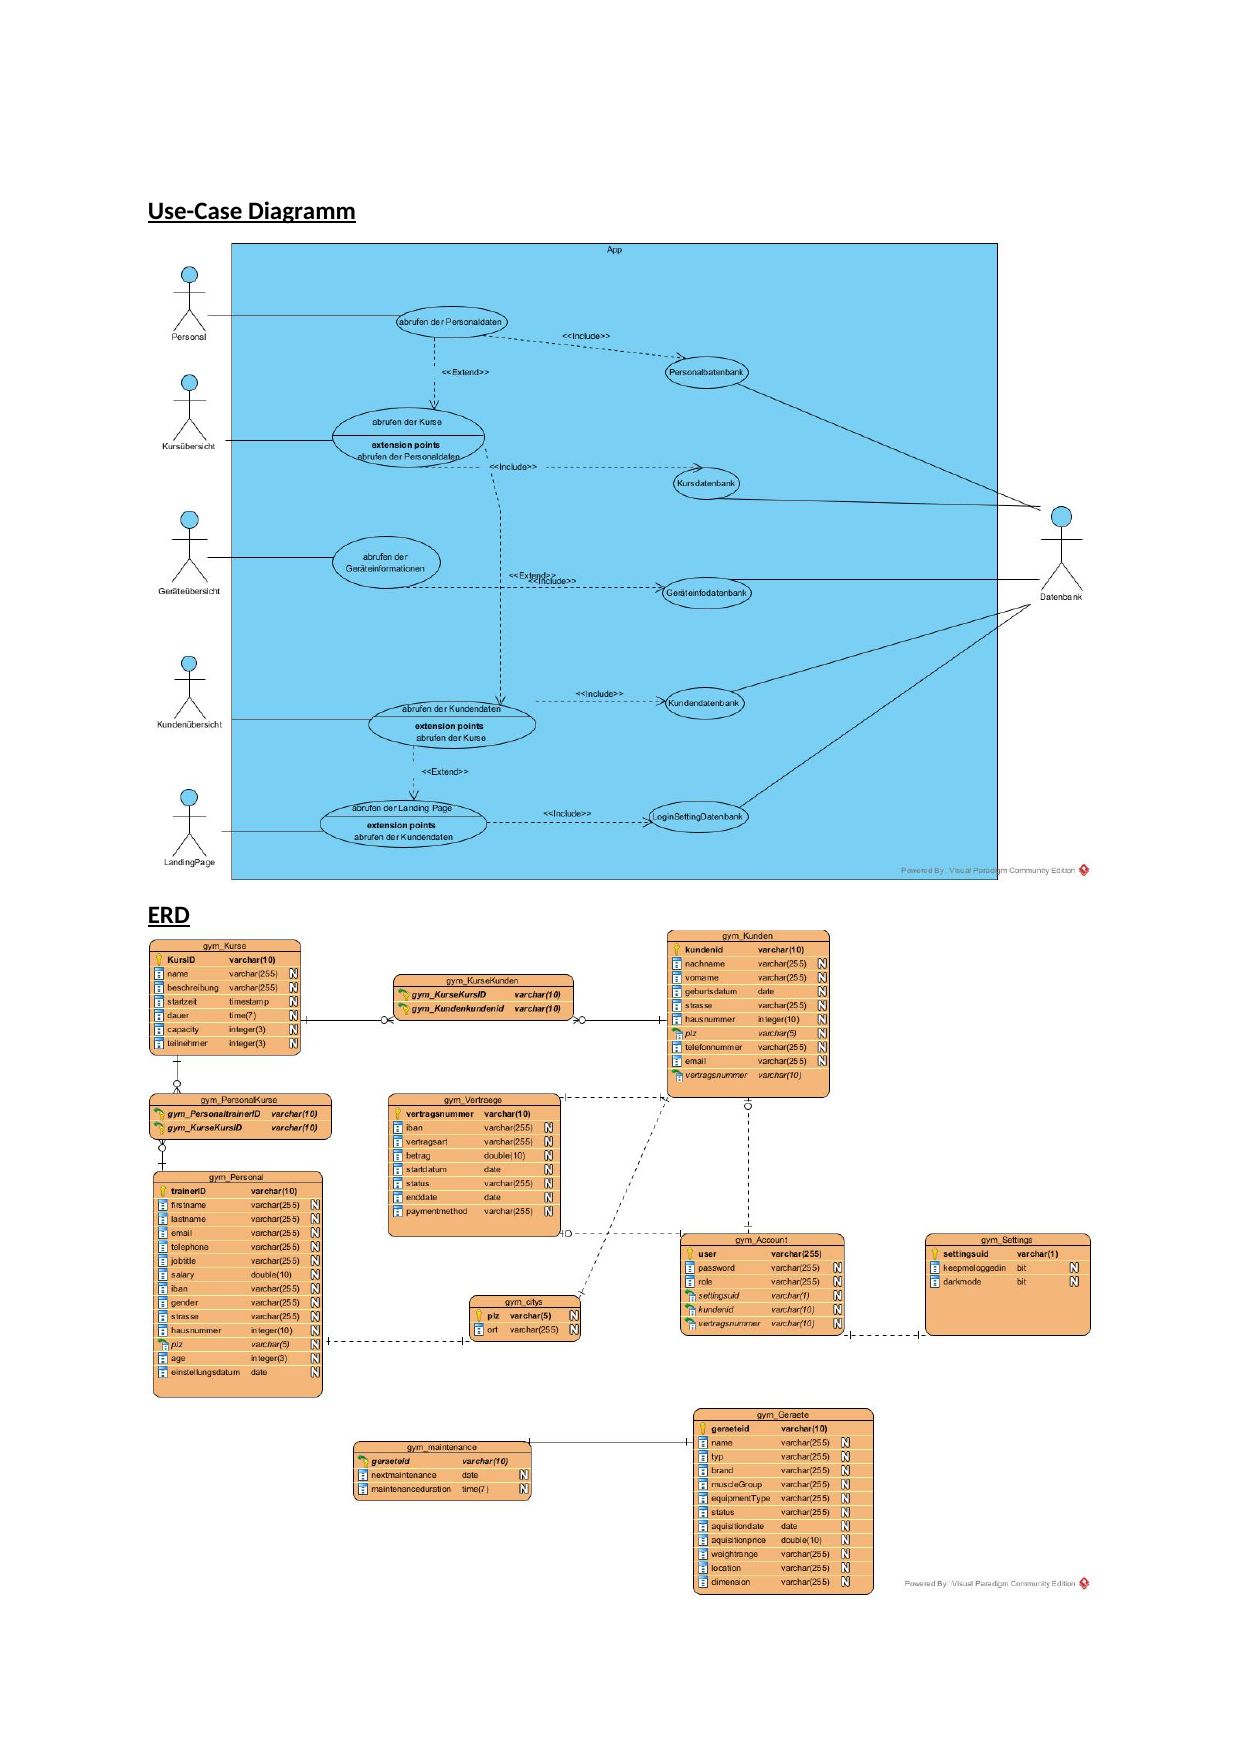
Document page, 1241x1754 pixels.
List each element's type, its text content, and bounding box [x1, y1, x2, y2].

text ERD [148, 899, 1093, 930]
text Use-Case Diagramm [148, 195, 1093, 225]
